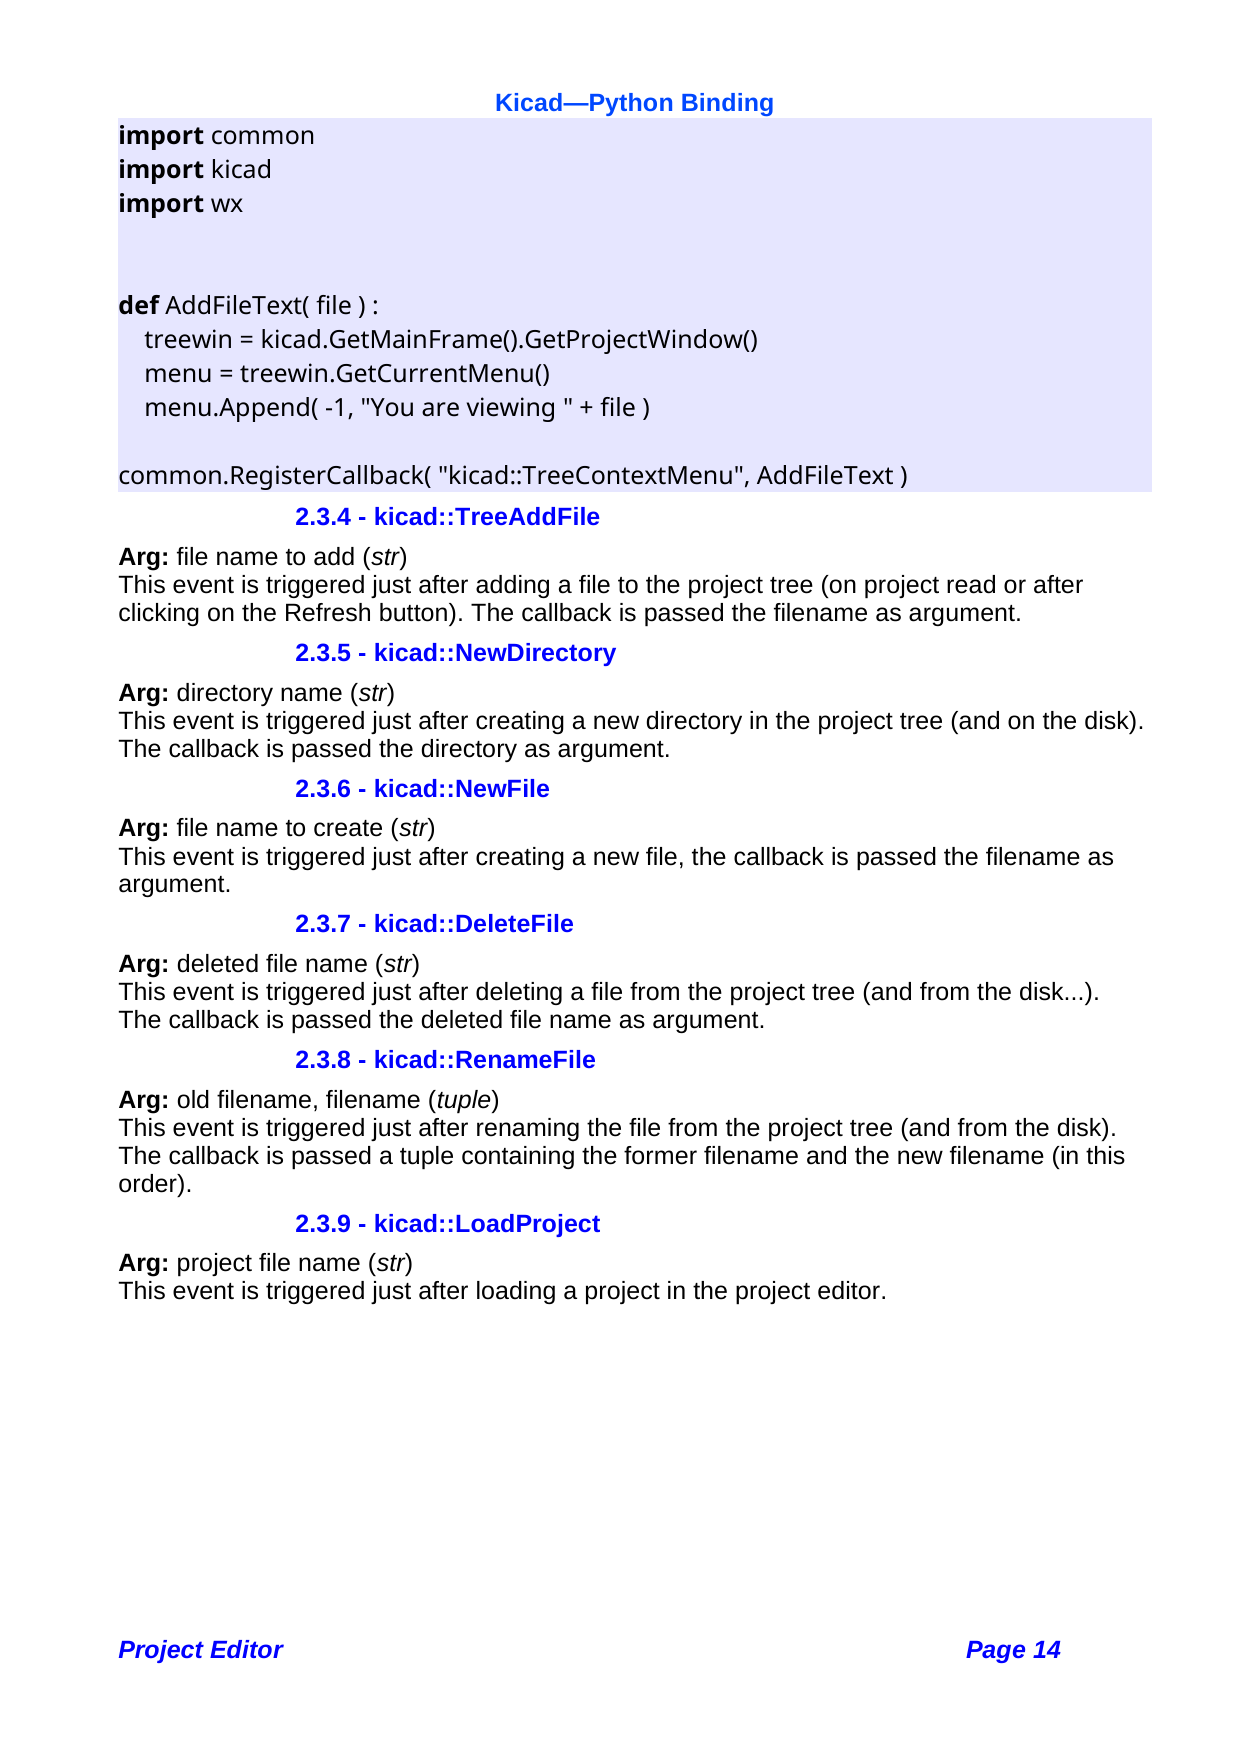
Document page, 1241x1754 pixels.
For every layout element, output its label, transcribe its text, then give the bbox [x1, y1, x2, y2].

text common.RegisterCallback( "kicad::TreeContextMenu", AddFileText ) [118, 458, 1152, 492]
text Arg: file name to create (str) [118, 814, 1152, 842]
subtitle kicad::NewDirectory [222, 639, 1152, 667]
text Arg: file name to add (str) [118, 543, 1152, 571]
text This event is triggered just after loading a project in the project editor. [118, 1277, 1152, 1305]
text Arg: directory name (str) [118, 679, 1152, 707]
subtitle kicad::LoadProject [222, 1209, 1152, 1237]
text This event is triggered just after renaming the file from the project tree (and from the disk). The callback is passed a tuple containing the former filename and the new filename (in this order). [118, 1114, 1152, 1198]
text Arg: project file name (str) [118, 1249, 1152, 1277]
text treewin = kicad.GetMainFrame().GetProjectWindow() [118, 322, 1152, 356]
text Arg: old filename, filename (tuple) [118, 1086, 1152, 1114]
text import common [118, 118, 1152, 152]
text menu = treewin.GetCurrentMenu() [118, 356, 1152, 390]
text This event is triggered just after adding a file to the project tree (on project read or after clicking on the Refresh button). The callback is passed the filename as argument. [118, 571, 1152, 627]
text import kicad [118, 152, 1152, 186]
text Arg: deleted file name (str) [118, 950, 1152, 978]
text menu.Append( -1, "You are viewing " + file ) [118, 390, 1152, 424]
subtitle kicad::DeleteFile [222, 910, 1152, 938]
subtitle kicad::TreeAddFile [222, 503, 1152, 531]
text This event is triggered just after creating a new directory in the project tree (and on the disk). The callback is passed the directory as argument. [118, 707, 1152, 763]
text This event is triggered just after creating a new file, the callback is passed the filename as argument. [118, 842, 1152, 898]
subtitle kicad::RenameFile [222, 1046, 1152, 1074]
text This event is triggered just after deleting a file from the project tree (and from the disk...). The callback is passed the deleted file name as argument. [118, 978, 1152, 1034]
text import wx [118, 186, 1152, 220]
text def AddFileText( file ) : [118, 288, 1152, 322]
subtitle kicad::NewFile [222, 774, 1152, 803]
